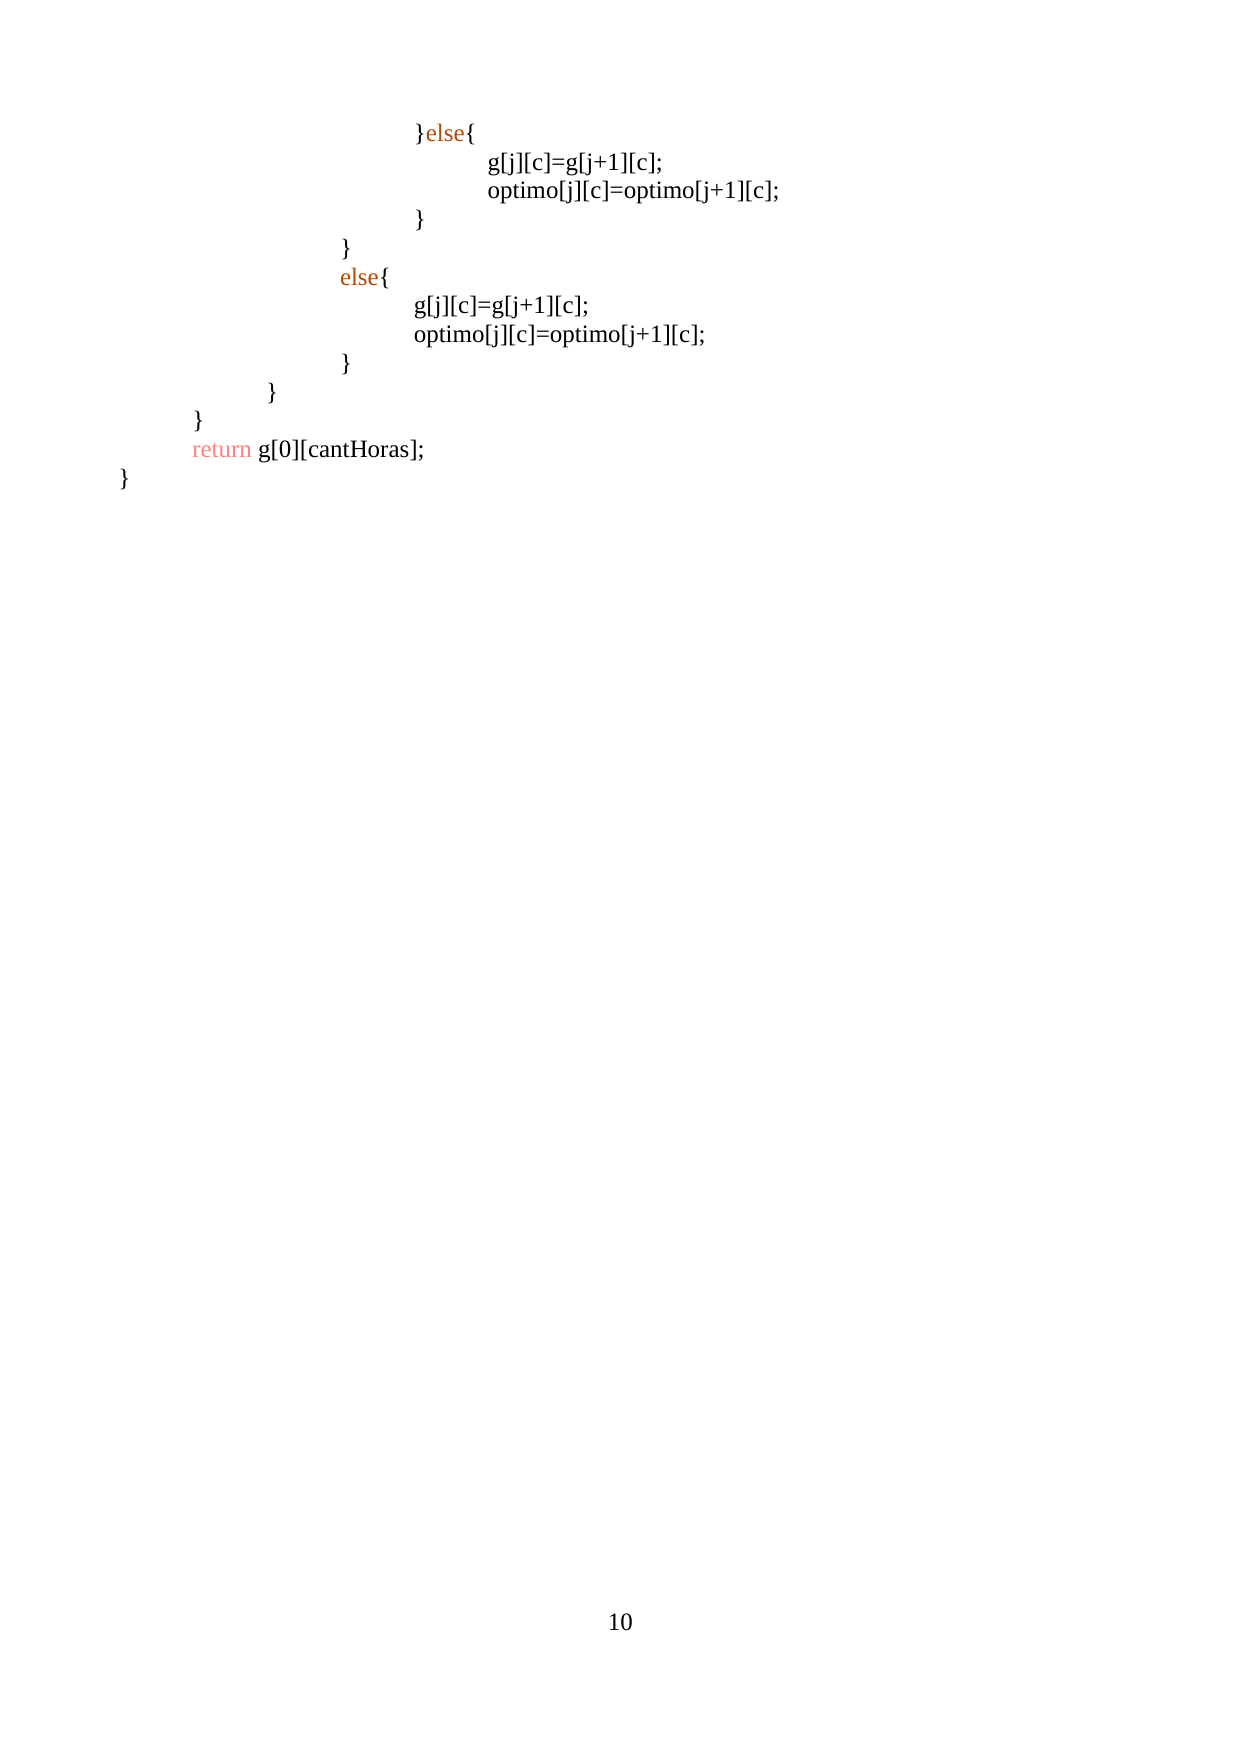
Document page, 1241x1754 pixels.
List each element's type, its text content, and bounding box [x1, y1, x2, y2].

text return g[0][cantHoras]; [118, 434, 1122, 463]
text } [118, 348, 1122, 377]
text g[j][c]=g[j+1][c]; [118, 291, 1122, 319]
text optimo[j][c]=optimo[j+1][c]; [118, 176, 1122, 204]
text } [118, 233, 1122, 262]
text g[j][c]=g[j+1][c]; [118, 147, 1122, 176]
text } [118, 377, 1122, 406]
text optimo[j][c]=optimo[j+1][c]; [118, 319, 1122, 348]
text }else{ [118, 118, 1122, 147]
text else{ [118, 262, 1122, 291]
text } [118, 463, 1122, 492]
text } [118, 204, 1122, 233]
text } [118, 406, 1122, 434]
